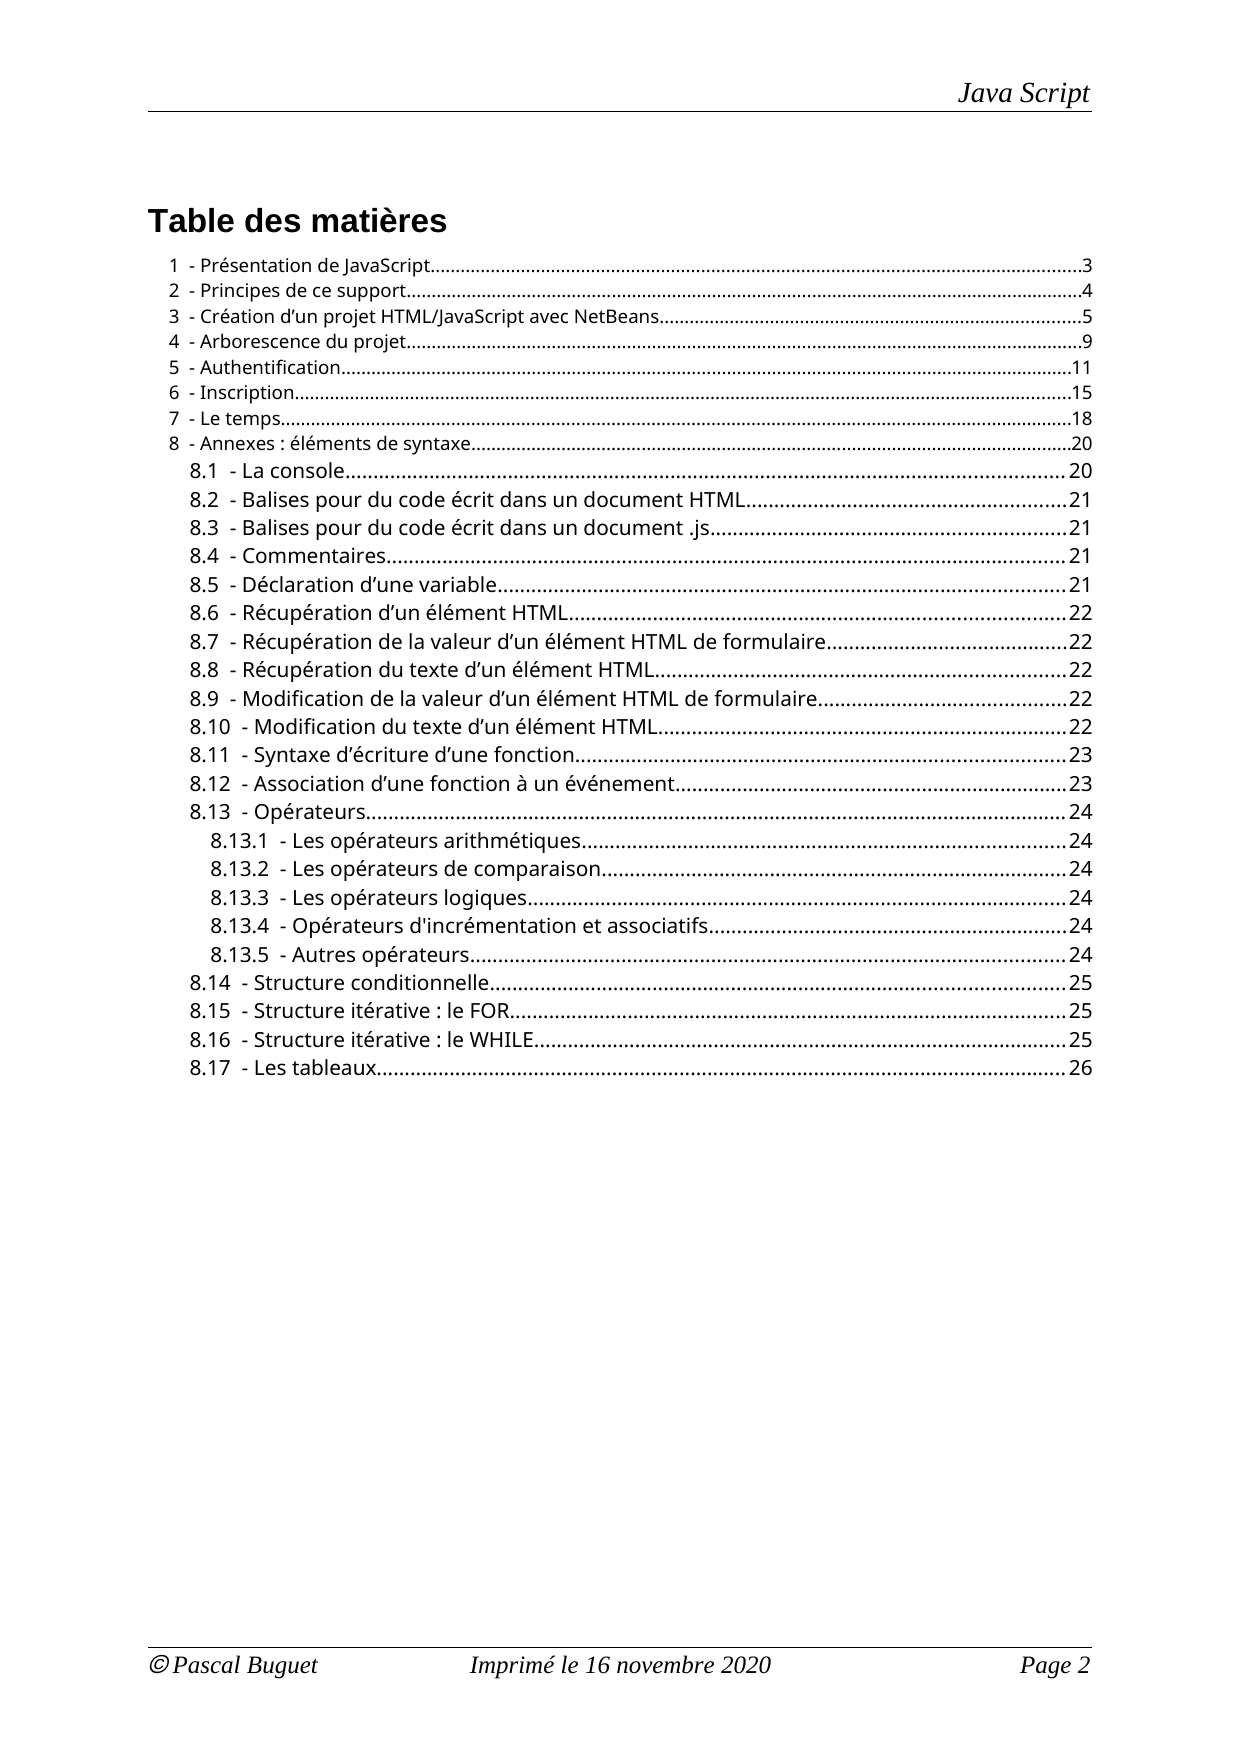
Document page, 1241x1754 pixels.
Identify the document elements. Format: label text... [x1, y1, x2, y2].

text 8.10 - Modification du texte d’un élément HTML 22 [189, 712, 1092, 741]
text 8.6 - Récupération d’un élément HTML 22 [189, 598, 1092, 627]
text 8.15 - Structure itérative : le FOR 25 [189, 997, 1092, 1025]
text 8.12 - Association d’une fonction à un événement 23 [189, 769, 1092, 797]
text 8.13.2 - Les opérateurs de comparaison 24 [210, 854, 1092, 883]
text 8.13 - Opérateurs 24 [189, 797, 1092, 826]
text 8.7 - Récupération de la valeur d’un élément HTML de formulaire 22 [189, 627, 1092, 655]
text 8.2 - Balises pour du code écrit dans un document HTML 21 [189, 485, 1092, 513]
text 8.9 - Modification de la valeur d’un élément HTML de formulaire 22 [189, 684, 1092, 712]
text 4 - Arborescence du projet 9 [168, 329, 1092, 354]
text 5 - Authentification 11 [168, 354, 1092, 380]
text 8.13.3 - Les opérateurs logiques 24 [210, 883, 1092, 911]
text 8.4 - Commentaires 21 [189, 542, 1092, 570]
text 2 - Principes de ce support 4 [168, 278, 1092, 303]
text 8.11 - Syntaxe d’écriture d’une fonction 23 [189, 741, 1092, 769]
text 8.3 - Balises pour du code écrit dans un document .js 21 [189, 513, 1092, 542]
text 8.16 - Structure itérative : le WHILE 25 [189, 1025, 1092, 1053]
subtitle Table des matières [148, 201, 1092, 239]
text 7 - Le temps 18 [168, 405, 1092, 431]
text 8.8 - Récupération du texte d’un élément HTML 22 [189, 655, 1092, 684]
text 8.13.4 - Opérateurs d'incrémentation et associatifs 24 [210, 911, 1092, 940]
text 8.1 - La console 20 [189, 456, 1092, 485]
text 8.13.1 - Les opérateurs arithmétiques 24 [210, 826, 1092, 854]
text 8.14 - Structure conditionnelle 25 [189, 968, 1092, 997]
text 8 - Annexes : éléments de syntaxe 20 [168, 431, 1092, 456]
text 8.17 - Les tableaux 26 [189, 1053, 1092, 1082]
text 8.13.5 - Autres opérateurs 24 [210, 940, 1092, 968]
text 6 - Inscription 15 [168, 380, 1092, 405]
text 8.5 - Déclaration d’une variable 21 [189, 570, 1092, 598]
text 1 - Présentation de JavaScript 3 [168, 252, 1092, 278]
text 3 - Création d’un projet HTML/JavaScript avec NetBeans 5 [168, 303, 1092, 329]
